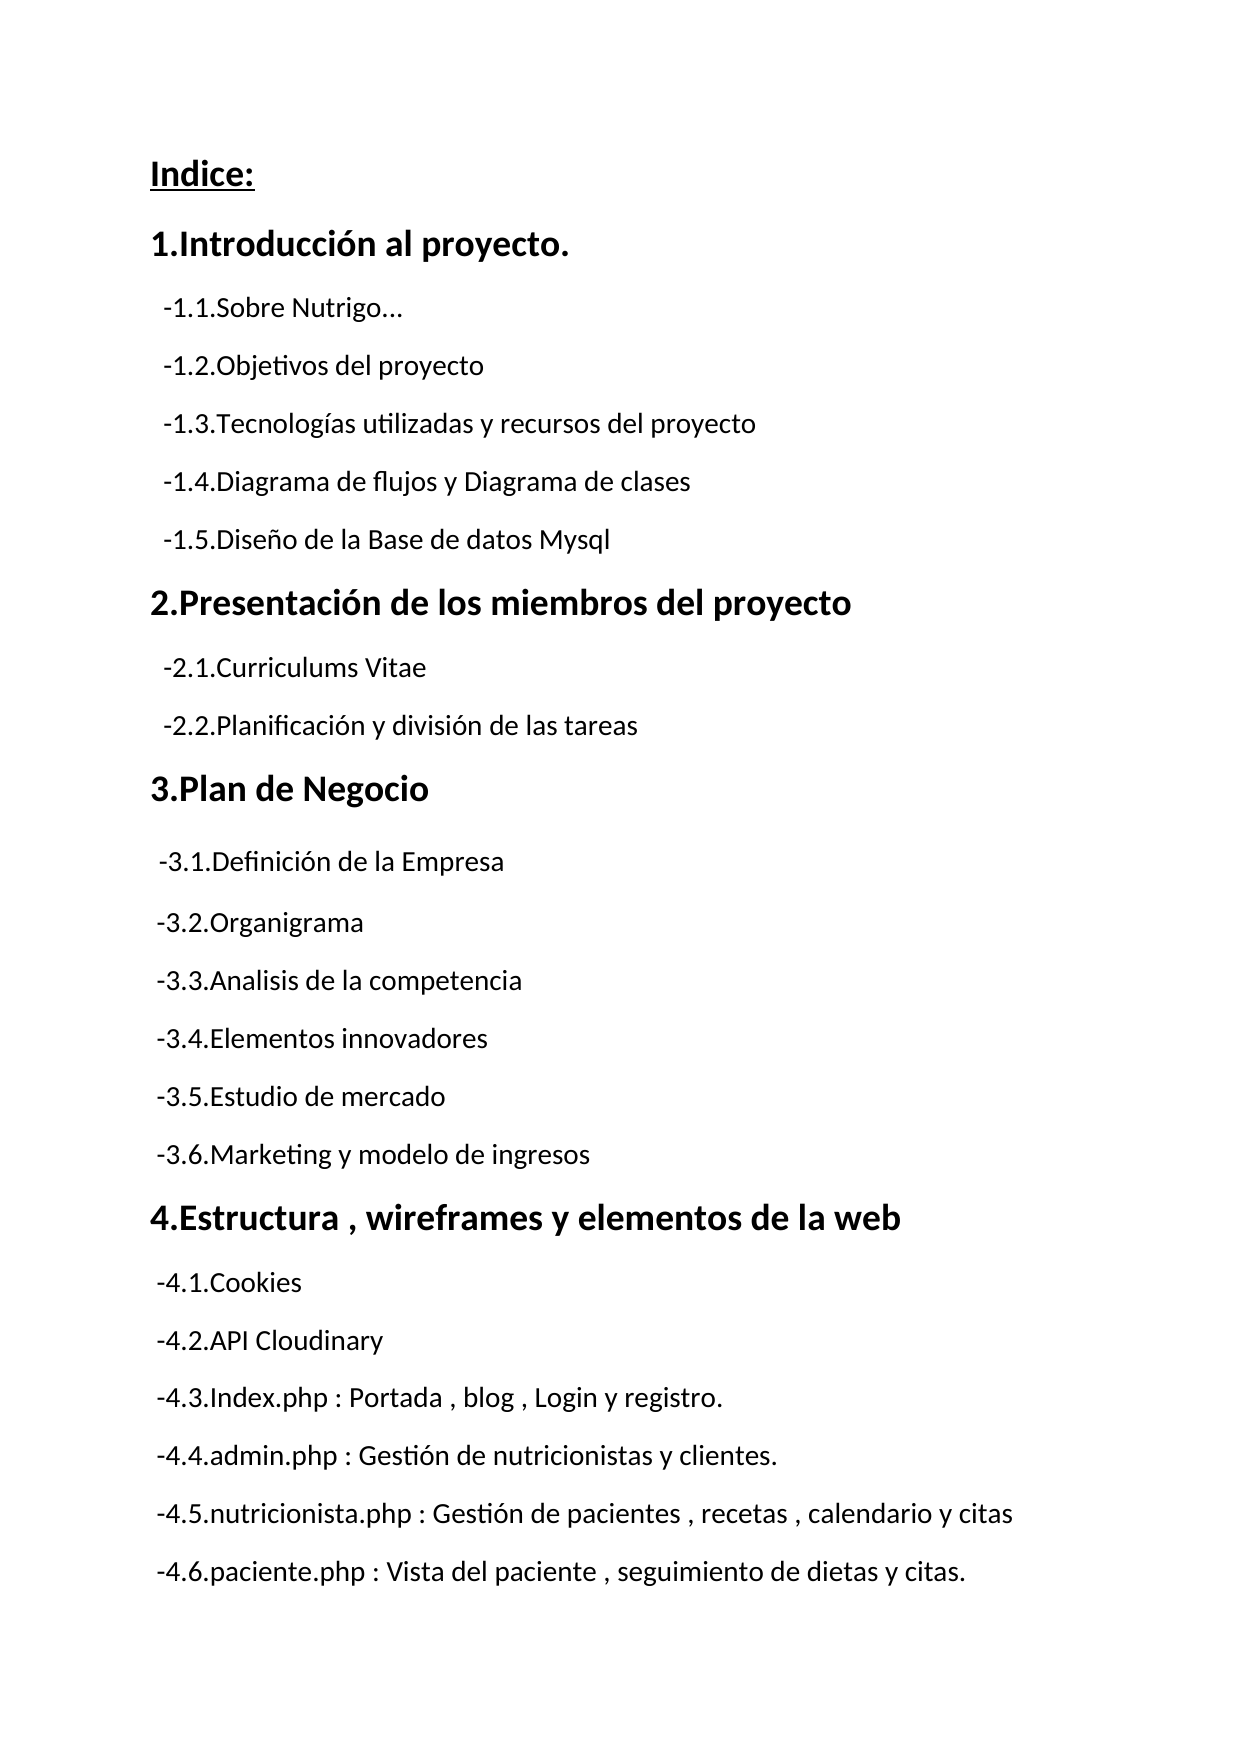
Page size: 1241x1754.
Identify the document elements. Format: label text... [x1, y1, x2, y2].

text -4.4.admin.php : Gestión de nutricionistas y clientes. [150, 1437, 1090, 1473]
text -4.1.Cookies [150, 1264, 1090, 1299]
text -4.6.paciente.php : Vista del paciente , seguimiento de dietas y citas. [150, 1553, 1090, 1589]
text 4.Estructura , wireframes y elementos de la web [150, 1194, 1090, 1240]
text 1.Introducción al proyecto. [150, 220, 1090, 266]
text -1.3.Tecnologías utilizadas y recursos del proyecto [150, 405, 1090, 441]
text -3.4.Elementos innovadores [150, 1020, 1090, 1056]
text -3.1.Definición de la Empresa [150, 834, 1090, 880]
text -3.6.Marketing y modelo de ingresos [150, 1136, 1090, 1172]
text -4.5.nutricionista.php : Gestión de pacientes , recetas , calendario y citas [150, 1495, 1090, 1531]
text -3.5.Estudio de mercado [150, 1078, 1090, 1114]
text -3.3.Analisis de la competencia [150, 962, 1090, 998]
text 3.Plan de Negocio [150, 765, 1090, 811]
text -1.5.Diseño de la Base de datos Mysql [150, 521, 1090, 557]
text 2.Presentación de los miembros del proyecto [150, 579, 1090, 625]
text -2.1.Curriculums Vitae [150, 649, 1090, 684]
text Indice: [150, 150, 1090, 196]
text -3.2.Organigrama [150, 904, 1090, 940]
text -4.3.Index.php : Portada , blog , Login y registro. [150, 1379, 1090, 1415]
text -4.2.API Cloudinary [150, 1322, 1090, 1357]
text -1.1.Sobre Nutrigo... [150, 289, 1090, 325]
text -1.4.Diagrama de flujos y Diagrama de clases [150, 463, 1090, 499]
text -1.2.Objetivos del proyecto [150, 347, 1090, 383]
text -2.2.Planificación y división de las tareas [150, 707, 1090, 742]
